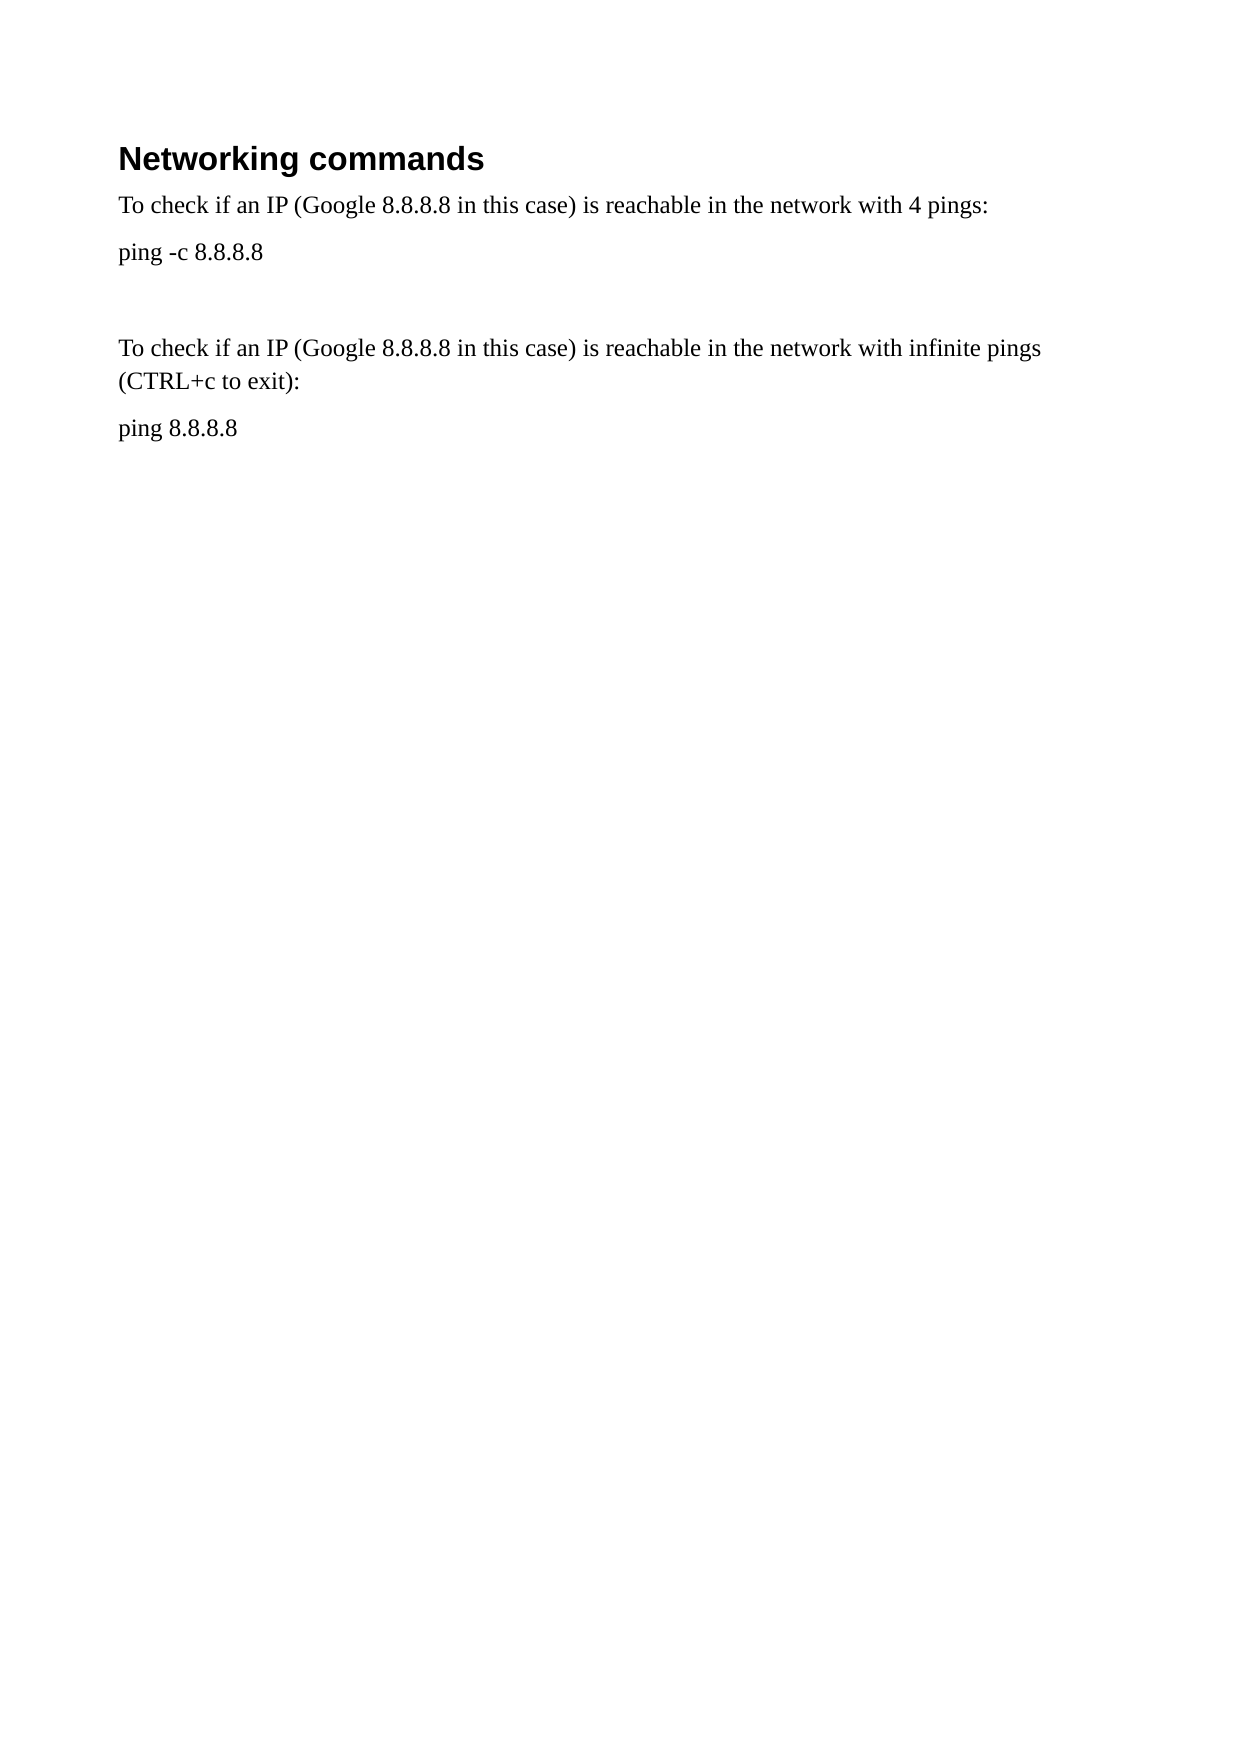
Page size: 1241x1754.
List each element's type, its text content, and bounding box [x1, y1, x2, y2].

text ping 8.8.8.8 [118, 413, 1122, 442]
text To check if an IP (Google 8.8.8.8 in this case) is reachable in the network with 4 pings: [118, 190, 1122, 219]
subtitle Networking commands [118, 139, 1122, 177]
text ping -c 8.8.8.8 [118, 237, 1122, 266]
text To check if an IP (Google 8.8.8.8 in this case) is reachable in the network with infinite pings (CTRL+c to exit): [118, 333, 1122, 394]
